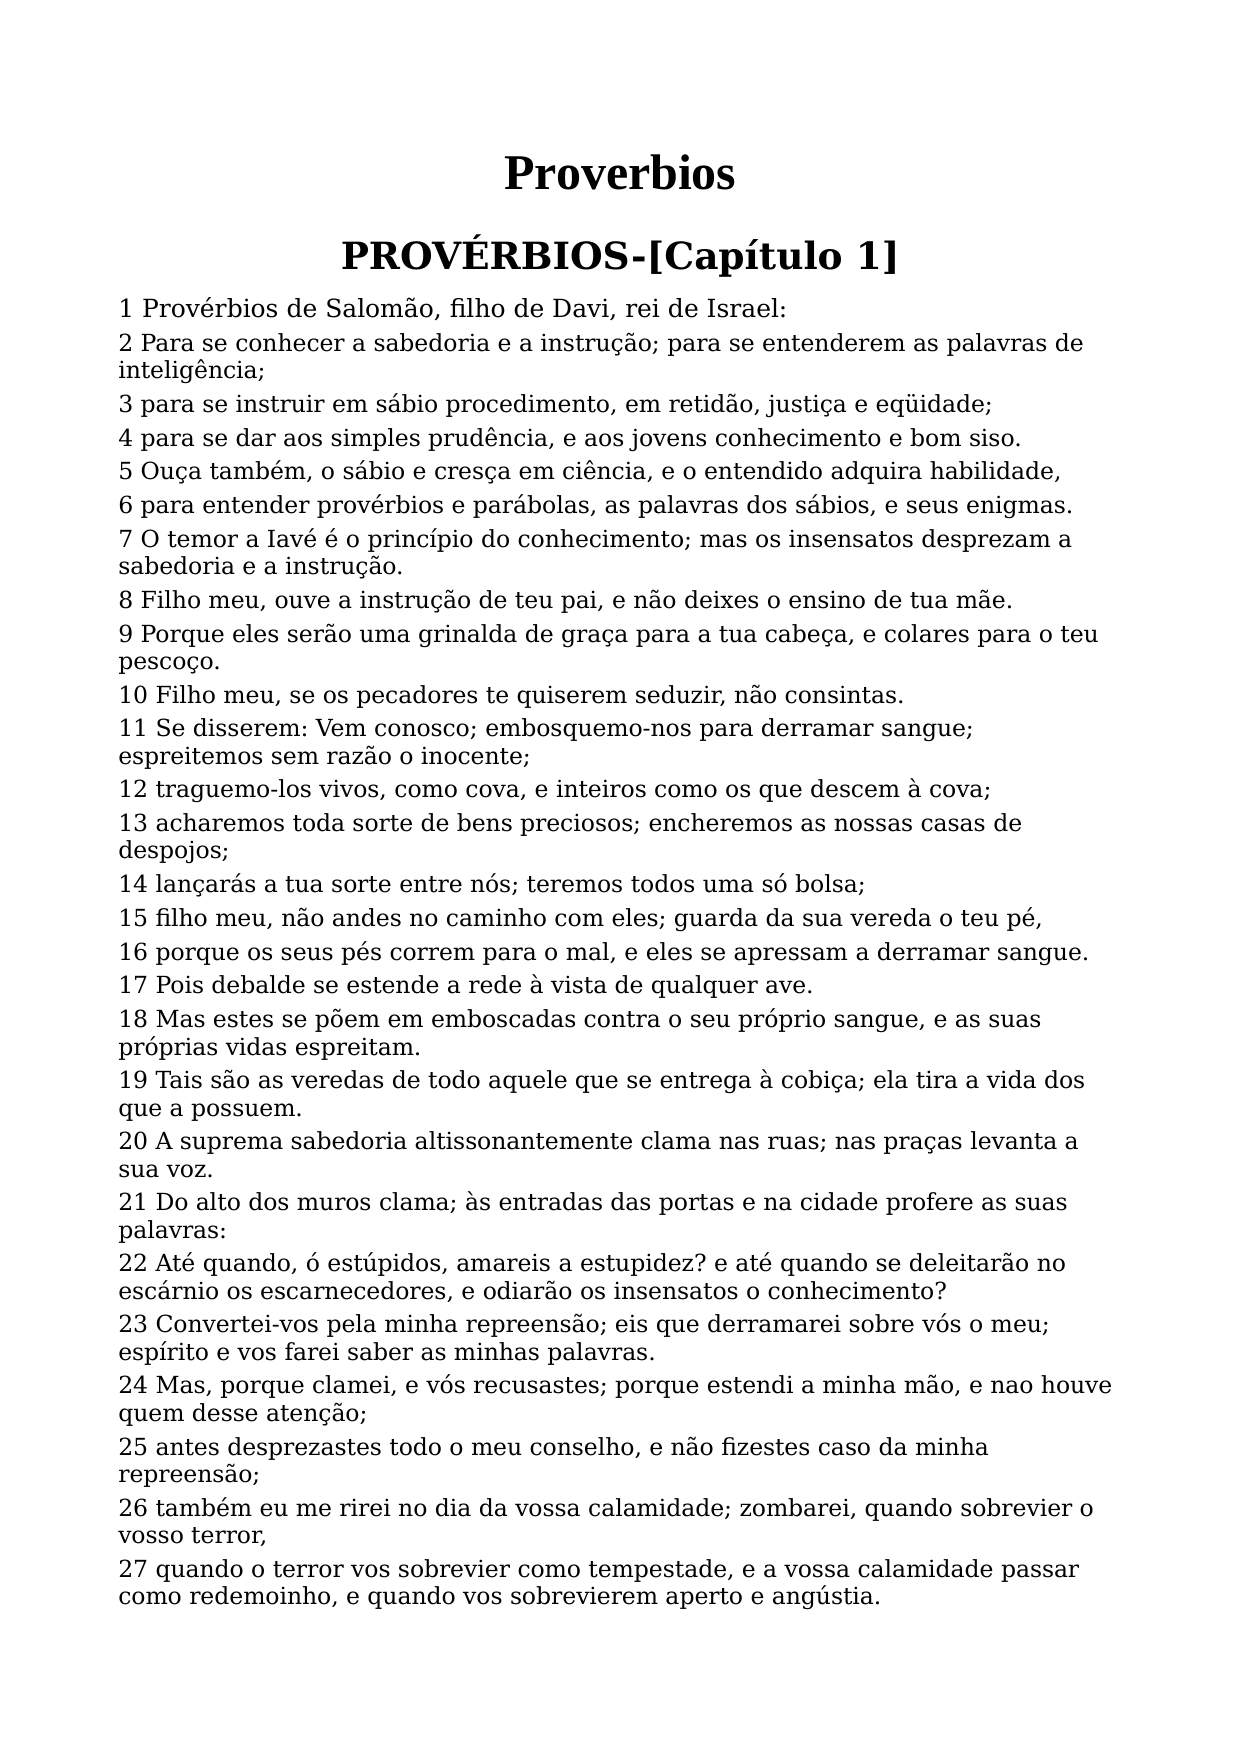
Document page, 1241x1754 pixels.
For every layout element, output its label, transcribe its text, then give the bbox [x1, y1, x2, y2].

text 16 porque os seus pés correm para o mal, e eles se apressam a derramar sangue. [118, 938, 1122, 966]
text 4 para se dar aos simples prudência, e aos jovens conhecimento e bom siso. [118, 424, 1122, 451]
text 25 antes desprezastes todo o meu conselho, e não fizestes caso da minha repreensão; [118, 1433, 1122, 1488]
text 15 filho meu, não andes no caminho com eles; guarda da sua vereda o teu pé, [118, 904, 1122, 932]
text 17 Pois debalde se estende a rede à vista de qualquer ave. [118, 972, 1122, 999]
text 21 Do alto dos muros clama; às entradas das portas e na cidade profere as suas palavras: [118, 1189, 1122, 1243]
text 14 lançarás a tua sorte entre nós; teremos todos uma só bolsa; [118, 871, 1122, 898]
text 12 traguemo-los vivos, como cova, e inteiros como os que descem à cova; [118, 776, 1122, 803]
text 24 Mas, porque clamei, e vós recusastes; porque estendi a minha mão, e nao houve quem desse atenção; [118, 1372, 1122, 1427]
text 18 Mas estes se põem em emboscadas contra o seu próprio sangue, e as suas próprias vidas espreitam. [118, 1006, 1122, 1060]
text 26 também eu me rirei no dia da vossa calamidade; zombarei, quando sobrevier o vosso terror, [118, 1494, 1122, 1549]
text 22 Até quando, ó estúpidos, amareis a estupidez? e até quando se deleitarão no escárnio os escarnecedores, e odiarão os insensatos o conhecimento? [118, 1250, 1122, 1304]
text 7 O temor a Iavé é o princípio do conhecimento; mas os insensatos desprezam a sabedoria e a instrução. [118, 525, 1122, 580]
subtitle PROVÉRBIOS-[Capítulo 1] [118, 234, 1122, 278]
text 6 para entender provérbios e parábolas, as palavras dos sábios, e seus enigmas. [118, 492, 1122, 519]
text 2 Para se conhecer a sabedoria e a instrução; para se entenderem as palavras de inteligência; [118, 329, 1122, 384]
text 27 quando o terror vos sobrevier como tempestade, e a vossa calamidade passar como redemoinho, e quando vos sobrevierem aperto e angústia. [118, 1555, 1122, 1610]
text 13 acharemos toda sorte de bens preciosos; encheremos as nossas casas de despojos; [118, 810, 1122, 864]
text 23 Convertei-vos pela minha repreensão; eis que derramarei sobre vós o meu; espírito e vos farei saber as minhas palavras. [118, 1311, 1122, 1366]
subtitle Proverbios [118, 143, 1122, 201]
text 3 para se instruir em sábio procedimento, em retidão, justiça e eqüidade; [118, 390, 1122, 418]
text 1 Provérbios de Salomão, filho de Davi, rei de Israel: [118, 294, 1122, 323]
text 8 Filho meu, ouve a instrução de teu pai, e não deixes o ensino de tua mãe. [118, 586, 1122, 614]
text 9 Porque eles serão uma grinalda de graça para a tua cabeça, e colares para o teu pescoço. [118, 620, 1122, 675]
text 19 Tais são as veredas de todo aquele que se entrega à cobiça; ela tira a vida dos que a possuem. [118, 1067, 1122, 1121]
text 20 A suprema sabedoria altissonantemente clama nas ruas; nas praças levanta a sua voz. [118, 1128, 1122, 1182]
text 11 Se disserem: Vem conosco; embosquemo-nos para derramar sangue; espreitemos sem razão o inocente; [118, 715, 1122, 769]
text 10 Filho meu, se os pecadores te quiserem seduzir, não consintas. [118, 681, 1122, 708]
text 5 Ouça também, o sábio e cresça em ciência, e o entendido adquira habilidade, [118, 458, 1122, 485]
